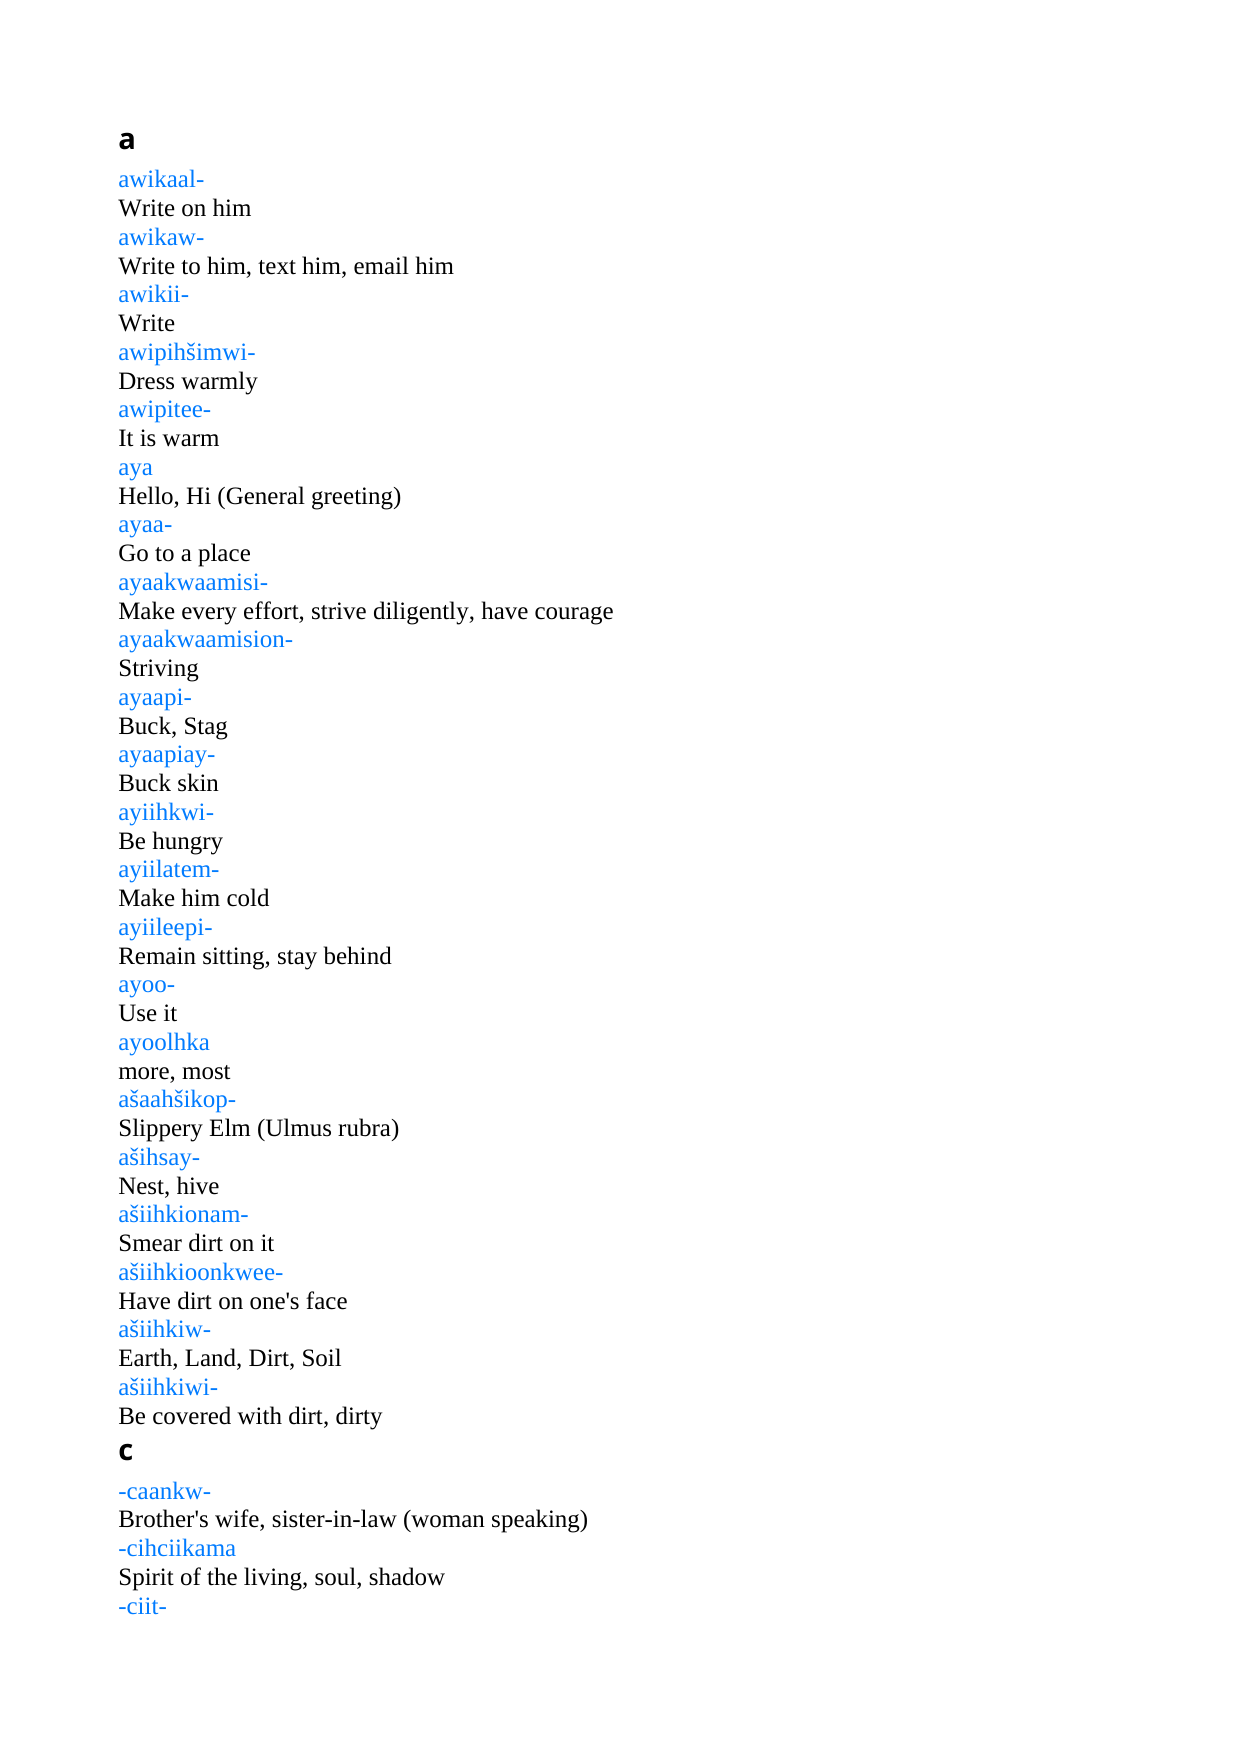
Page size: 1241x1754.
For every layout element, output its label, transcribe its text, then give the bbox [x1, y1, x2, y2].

table_cell ayiileepi- Remain sitting, stay behind [118, 912, 834, 969]
table_cell aya Hello, Hi (General greeting) [118, 452, 834, 509]
table_cell ašihsay- Nest, hive [118, 1142, 834, 1199]
table_cell awikaw- Write to him, text him, email him [118, 222, 834, 279]
table_cell ayaapiay- Buck skin [118, 740, 834, 797]
table_cell ašaahšikop- Slippery Elm (Ulmus rubra) [118, 1085, 834, 1142]
table_cell awipihšimwi- Dress warmly [118, 337, 834, 394]
table_cell ašiihkioonkwee- Have dirt on one's face [118, 1257, 834, 1314]
table_cell awipitee- It is warm [118, 395, 834, 452]
table_cell -caankw- Brother's wife, sister-in-law (woman speaking) [118, 1476, 809, 1533]
table_cell awikii- Write [118, 280, 834, 337]
table_cell -ciit- [118, 1591, 809, 1619]
table_header c [118, 1430, 809, 1476]
table_cell -cihciikama Spirit of the living, soul, shadow [118, 1533, 809, 1591]
table_cell ašiihkiw- Earth, Land, Dirt, Soil [118, 1315, 834, 1372]
table_cell ayaakwaamision- Striving [118, 625, 834, 682]
table_cell awikaal- Write on him [118, 165, 834, 222]
table_cell ayoo- Use it [118, 970, 834, 1027]
table_cell ayaakwaamisi- Make every effort, strive diligently, have courage [118, 567, 834, 624]
table_cell ašiihkionam- Smear dirt on it [118, 1200, 834, 1257]
table_cell ayaa- Go to a place [118, 510, 834, 567]
table_cell ayaapi- Buck, Stag [118, 682, 834, 739]
table_cell ayoolhka more, most [118, 1027, 834, 1084]
table_cell ayiihkwi- Be hungry [118, 797, 834, 854]
table_cell ayiilatem- Make him cold [118, 855, 834, 912]
table_cell ašiihkiwi- Be covered with dirt, dirty [118, 1372, 834, 1429]
table_header a [118, 118, 834, 164]
